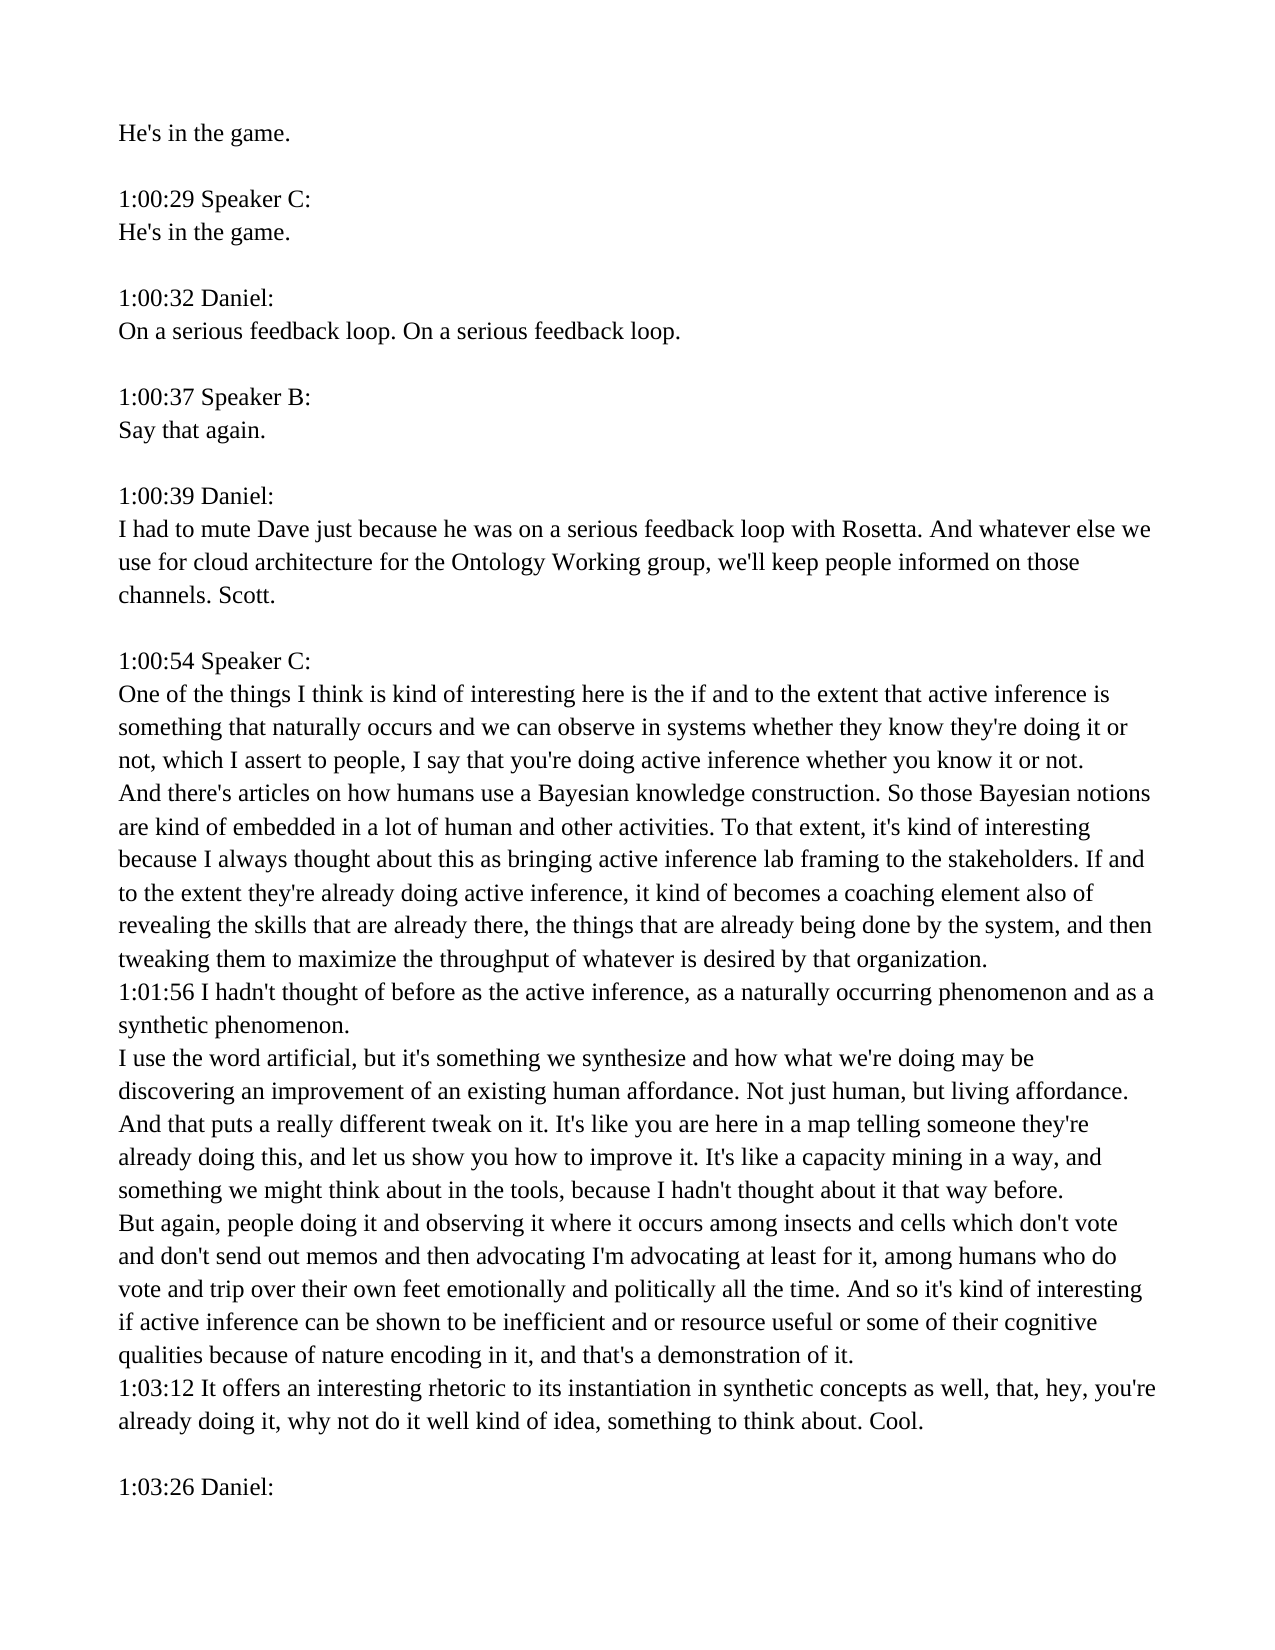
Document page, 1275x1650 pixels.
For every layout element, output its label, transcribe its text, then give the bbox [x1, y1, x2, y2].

text 1:03:12 It offers an interesting rhetoric to its instantiation in synthetic concepts as well, that, hey, you're already doing it, why not do it well kind of idea, something to think about. Cool. [118, 1373, 1157, 1435]
text And there's articles on how humans use a Bayesian knowledge construction. So those Bayesian notions are kind of embedded in a lot of human and other activities. To that extent, it's kind of interesting because I always thought about this as bringing active inference lab framing to the stakeholders. If and to the extent they're already doing active inference, it kind of becomes a coaching element also of revealing the skills that are already there, the things that are already being done by the system, and then tweaking them to maximize the throughput of whatever is desired by that organization. [118, 778, 1157, 972]
text One of the things I think is kind of interesting here is the if and to the extent that active inference is something that naturally occurs and we can observe in systems whether they know they're doing it or not, which I assert to people, I say that you're doing active inference whether you know it or not. [118, 679, 1157, 774]
text He's in the game. [118, 118, 1157, 147]
text 1:00:32 Daniel: [118, 283, 1157, 312]
text 1:01:56 I hadn't thought of before as the active inference, as a naturally occurring phenomenon and as a synthetic phenomenon. [118, 977, 1157, 1038]
text 1:03:26 Daniel: [118, 1472, 1157, 1501]
text But again, people doing it and observing it where it occurs among insects and cells which don't vote and don't send out memos and then advocating I'm advocating at least for it, among humans who do vote and trip over their own feet emotionally and politically all the time. And so it's kind of interesting if active inference can be shown to be inefficient and or resource useful or some of their cognitive qualities because of nature encoding in it, and that's a demonstration of it. [118, 1208, 1157, 1369]
text 1:00:29 Speaker C: [118, 184, 1157, 213]
text 1:00:37 Speaker B: [118, 382, 1157, 411]
text 1:00:54 Speaker C: [118, 646, 1157, 675]
text On a serious feedback loop. On a serious feedback loop. [118, 316, 1157, 345]
text I had to mute Dave just because he was on a serious feedback loop with Rosetta. And whatever else we use for cloud architecture for the Ontology Working group, we'll keep people informed on those channels. Scott. [118, 514, 1157, 609]
text He's in the game. [118, 217, 1157, 246]
text I use the word artificial, but it's something we synthesize and how what we're doing may be discovering an improvement of an existing human affordance. Not just human, but living affordance. And that puts a really different tweak on it. It's like you are here in a map telling someone they're already doing this, and let us show you how to improve it. It's like a capacity mining in a way, and something we might think about in the tools, because I hadn't thought about it that way before. [118, 1043, 1157, 1203]
text 1:00:39 Daniel: [118, 481, 1157, 510]
text Say that again. [118, 415, 1157, 444]
